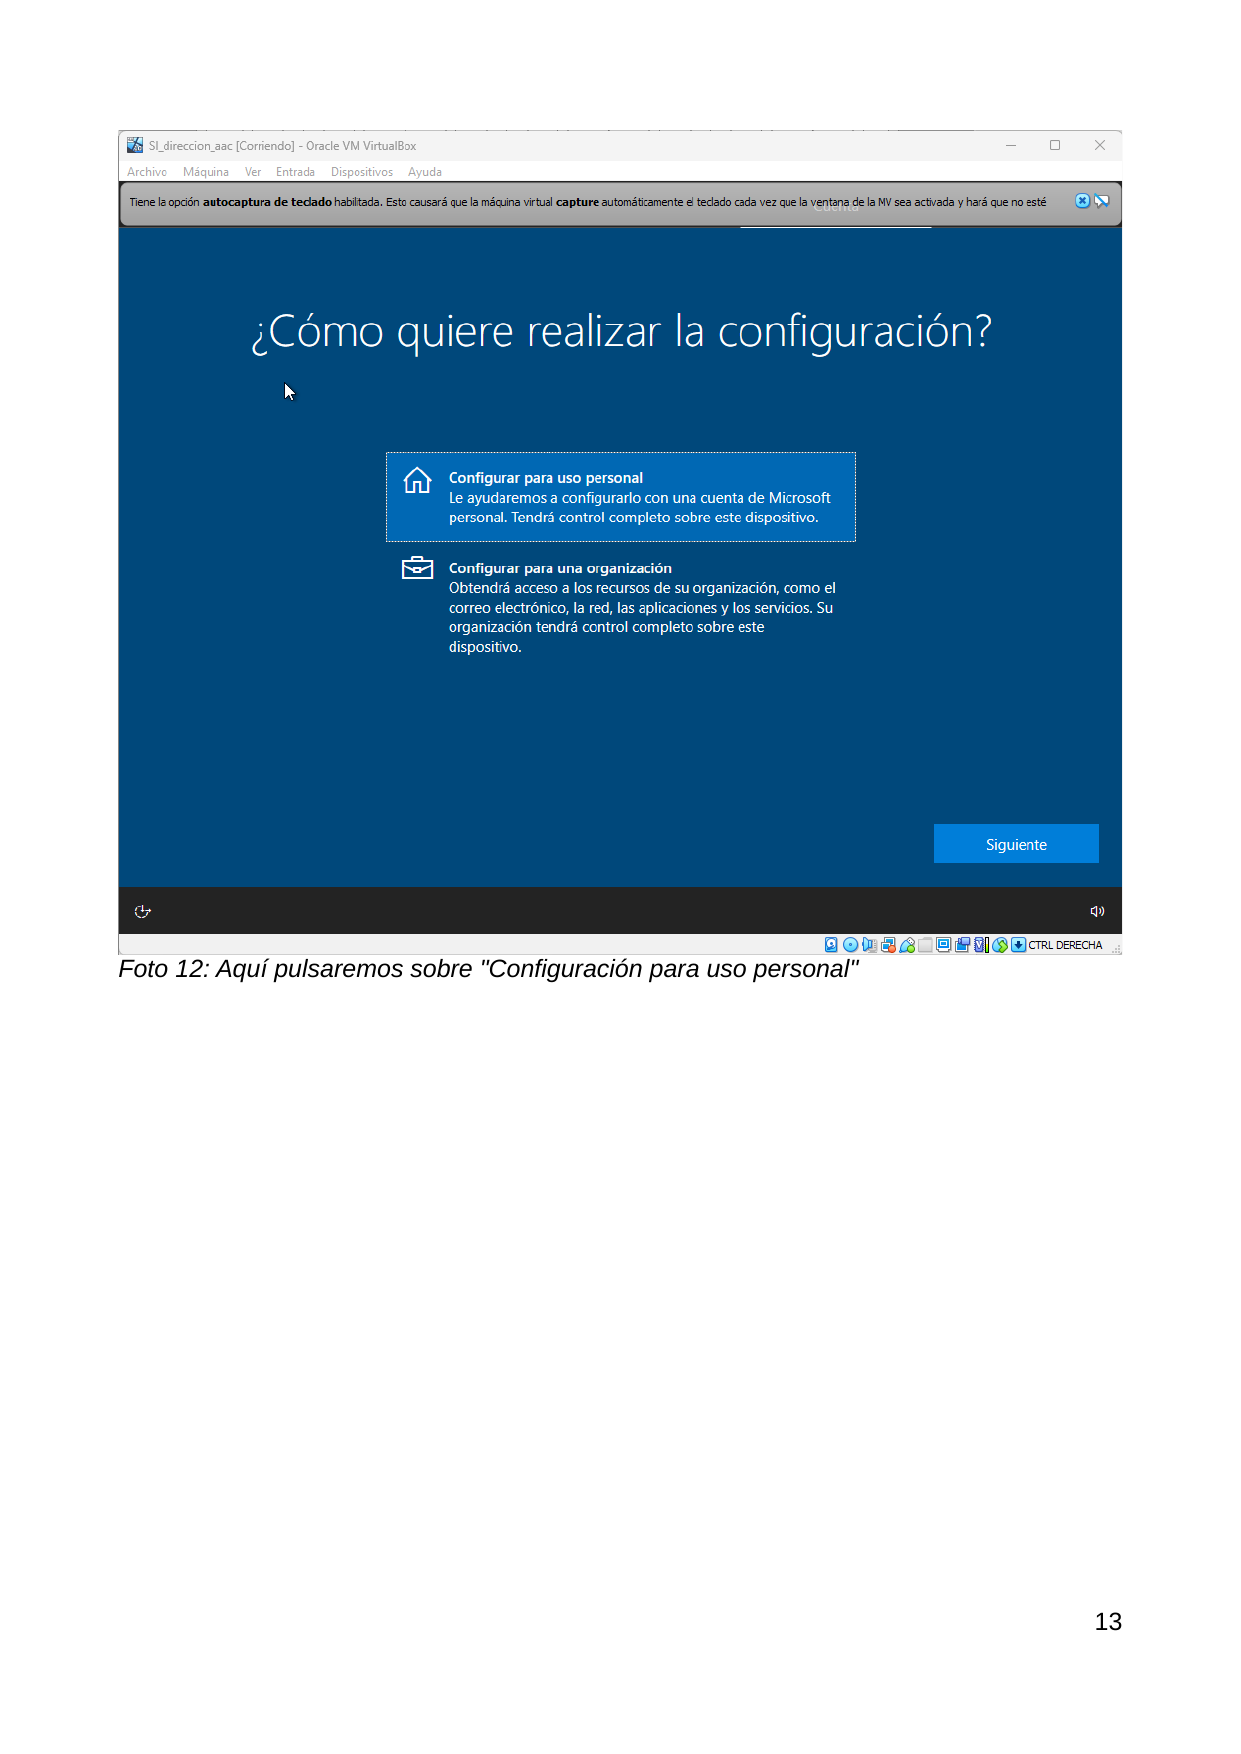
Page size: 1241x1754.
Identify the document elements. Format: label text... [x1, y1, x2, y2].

text Foto 12: Aquí pulsaremos sobre "Configuración para uso personal" [118, 955, 1122, 983]
picture [118, 130, 1123, 955]
